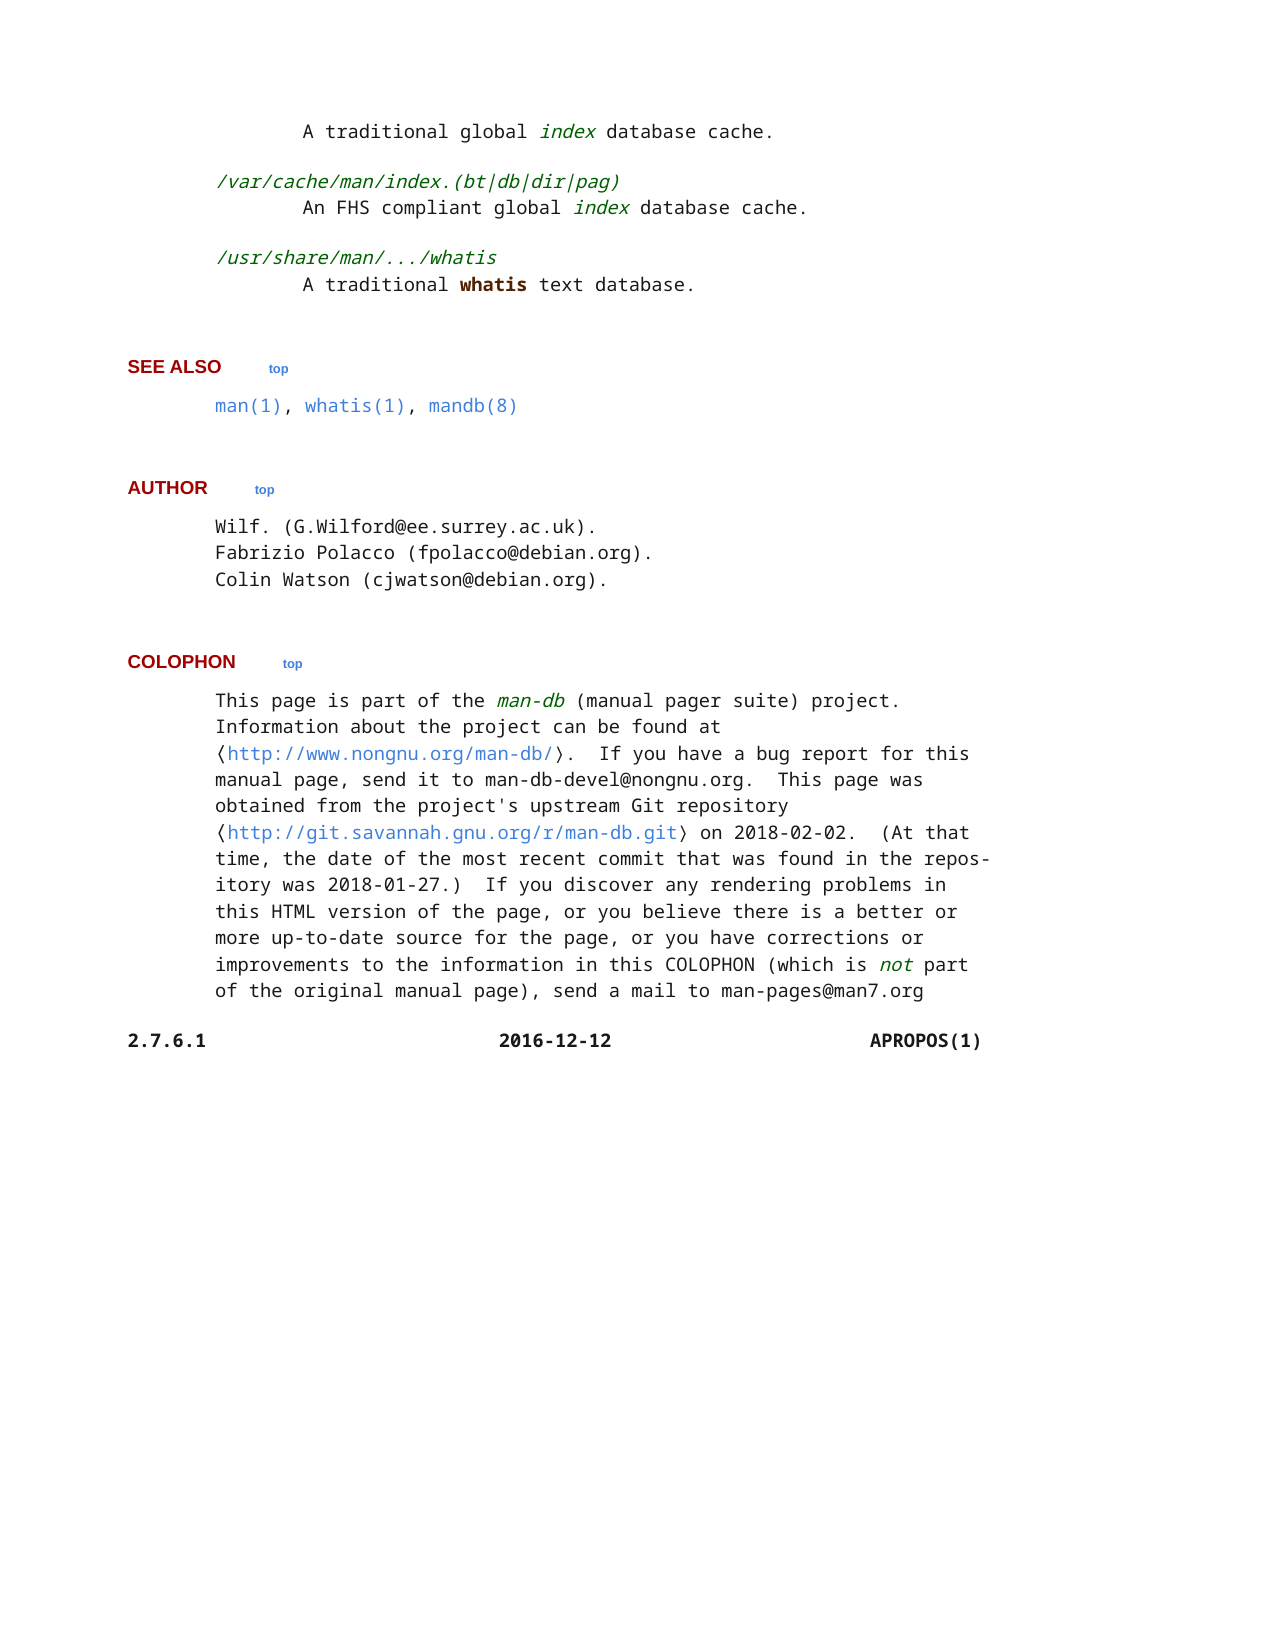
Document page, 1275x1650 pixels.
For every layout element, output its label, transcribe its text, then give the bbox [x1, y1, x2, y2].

text 2.7.6.1 2016-12-12 APROPOS(1) [127, 1027, 1157, 1053]
text time, the date of the most recent commit that was found in the repos‐ [127, 845, 1157, 872]
text manual page, send it to man-db-devel@nongnu.org. This page was [127, 766, 1157, 793]
text Colin Watson (cjwatson@debian.org). [127, 566, 1157, 592]
text improvements to the information in this COLOPHON (which is not part [127, 951, 1157, 977]
text /usr/share/man/.../whatis [127, 244, 1157, 271]
text /var/cache/man/index.(bt|db|dir|pag) [127, 168, 1157, 194]
text man(1), whatis(1), mandb(8) [127, 392, 1157, 418]
text Wilf. (G.Wilford@ee.surrey.ac.uk). [127, 513, 1157, 540]
text Information about the project can be found at [127, 714, 1157, 740]
subtitle SEE ALSO top [127, 356, 1147, 377]
text ⟨http://www.nongnu.org/man-db/⟩. If you have a bug report for this [127, 740, 1157, 766]
text A traditional global index database cache. [127, 118, 1157, 144]
text An FHS compliant global index database cache. [127, 194, 1157, 221]
text ⟨http://git.savannah.gnu.org/r/man-db.git⟩ on 2018-02-02. (At that [127, 819, 1157, 845]
subtitle COLOPHON top [127, 651, 1147, 673]
text this HTML version of the page, or you believe there is a better or [127, 898, 1157, 924]
subtitle AUTHOR top [127, 477, 1147, 499]
text This page is part of the man-db (manual pager suite) project. [127, 687, 1157, 714]
text Fabrizio Polacco (fpolacco@debian.org). [127, 540, 1157, 566]
text obtained from the project's upstream Git repository [127, 793, 1157, 819]
text more up-to-date source for the page, or you have corrections or [127, 924, 1157, 951]
text of the original manual page), send a mail to man-pages@man7.org [127, 977, 1157, 1003]
text A traditional whatis text database. [127, 271, 1157, 297]
text itory was 2018-01-27.) If you discover any rendering problems in [127, 872, 1157, 898]
